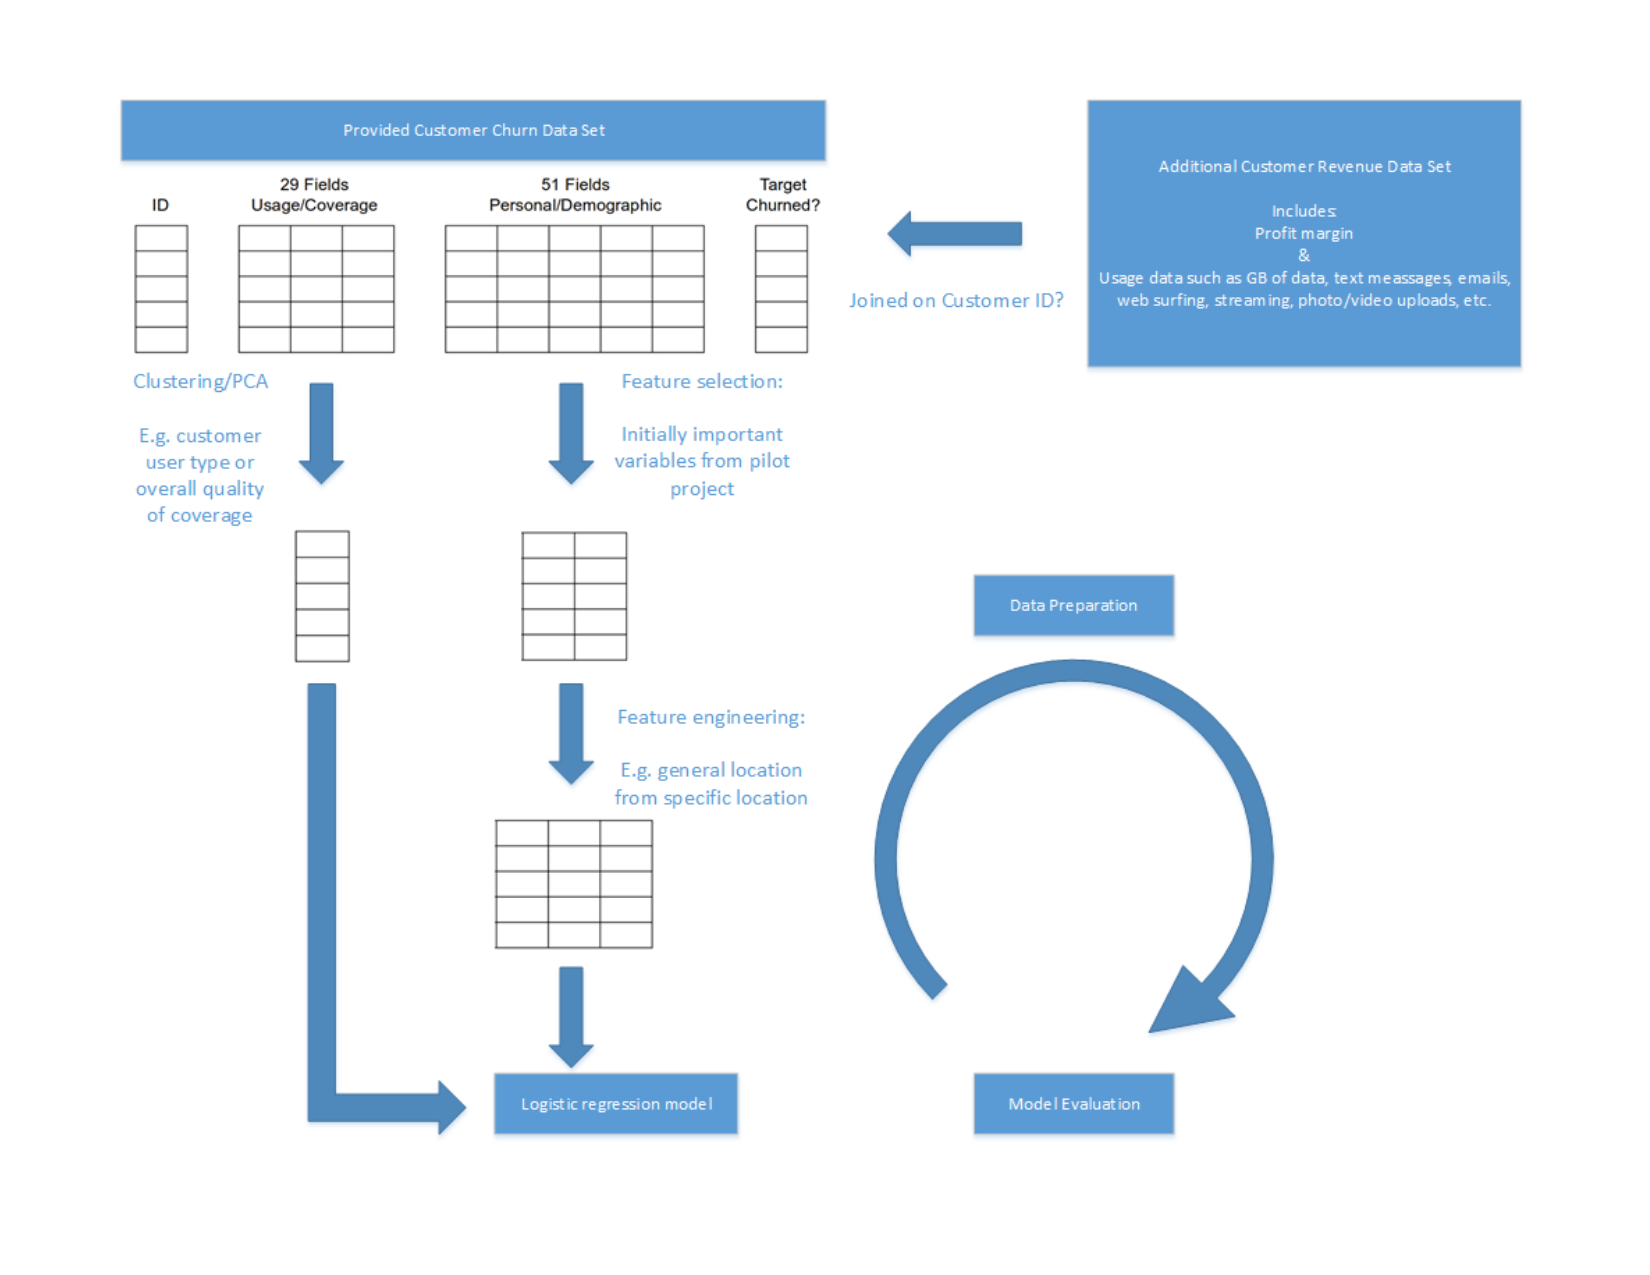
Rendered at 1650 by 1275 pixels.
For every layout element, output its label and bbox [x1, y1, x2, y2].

picture [115, 97, 1529, 1146]
